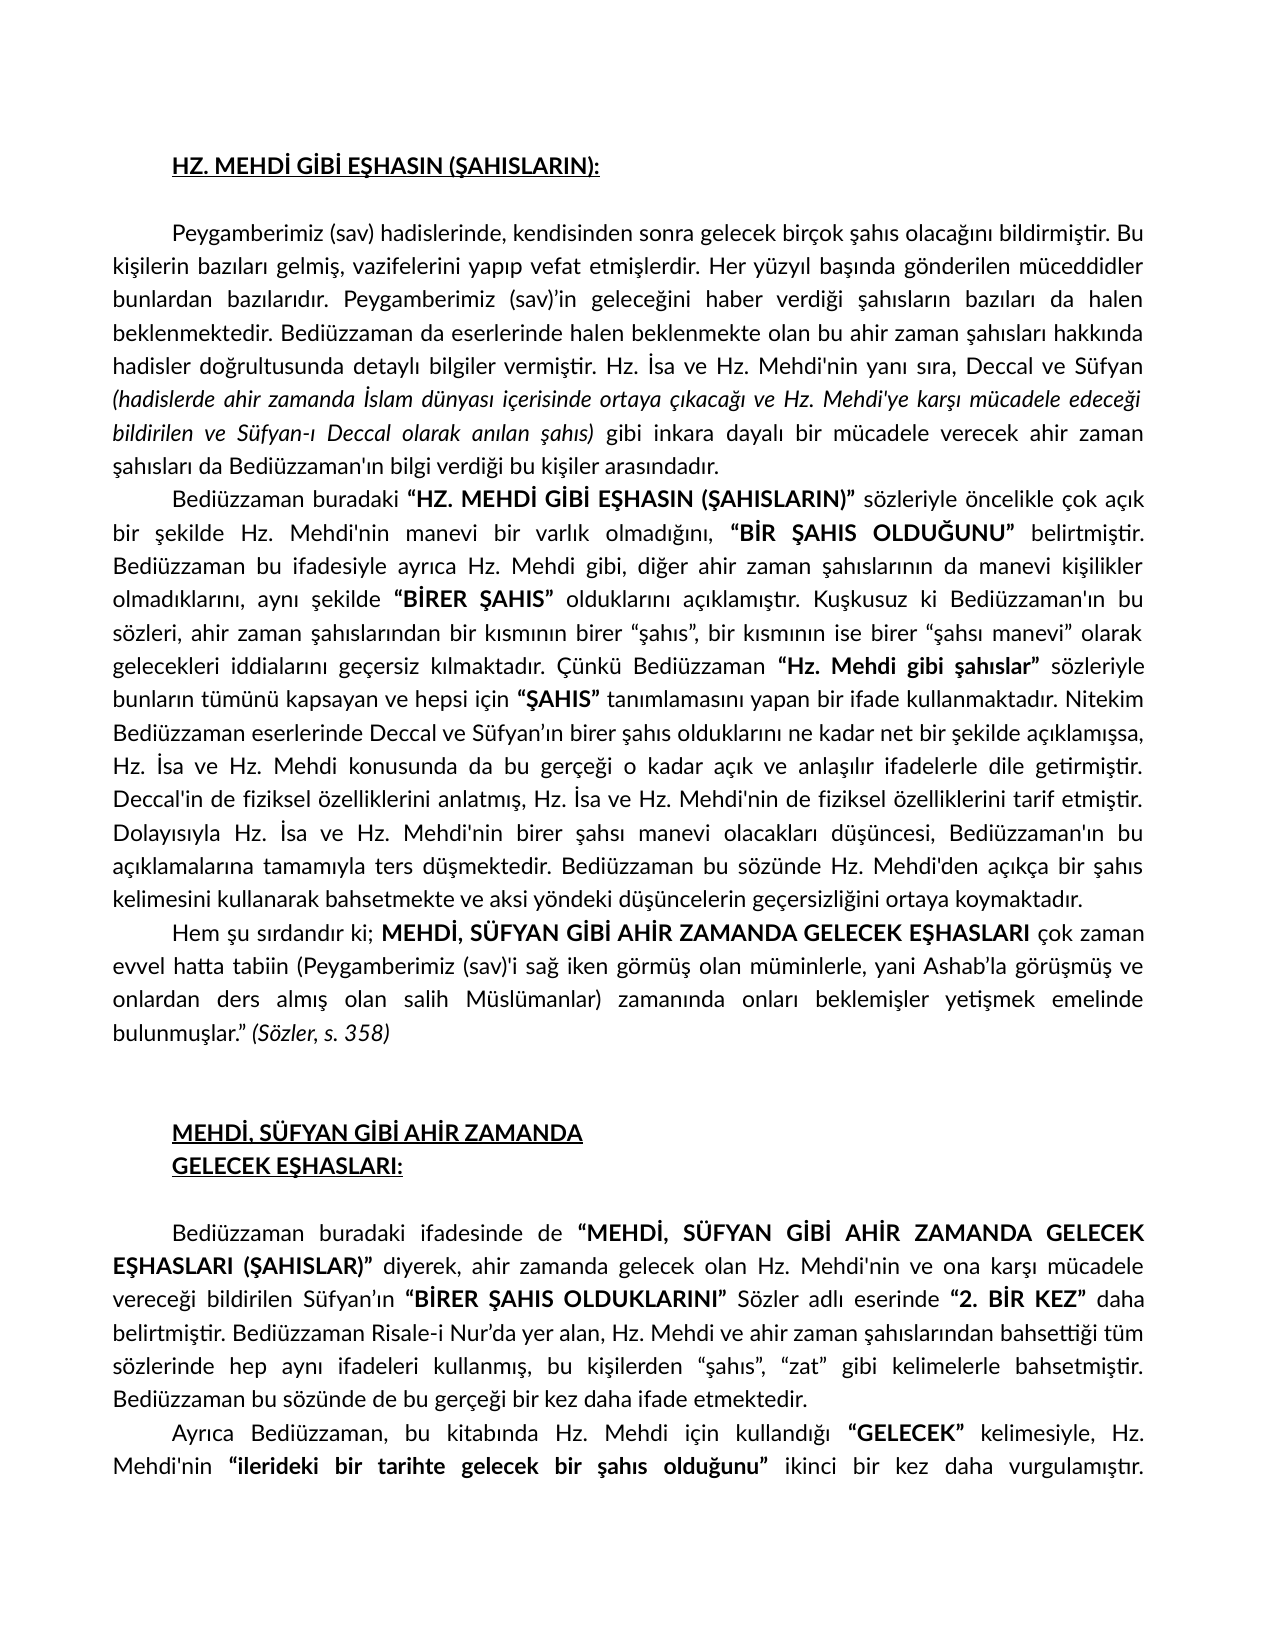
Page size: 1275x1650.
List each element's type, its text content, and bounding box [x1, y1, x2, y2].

text GELECEK EŞHASLARI: [112, 1148, 1145, 1181]
text Hem şu sırdandır ki; MEHDİ, SÜFYAN GİBİ AHİR ZAMANDA GELECEK EŞHASLARI çok zaman evvel hatta tabiin (Peygamberimiz (sav)'i sağ iken görmüş olan müminlerle, yani Ashab’la görüşmüş ve onlardan ders almış olan salih Müslümanlar) zamanında onları beklemişler yetişmek emelinde bulunmuşlar.” (Sözler, s. 358) [112, 914, 1145, 1048]
text Ayrıca Bediüzzaman, bu kitabında Hz. Mehdi için kullandığı “GELECEK” kelimesiyle, Hz. Mehdi'nin “ilerideki bir tarihte gelecek bir şahıs olduğunu” ikinci bir kez daha vurgulamıştır. [112, 1414, 1145, 1481]
text Peygamberimiz (sav) hadislerinde, kendisinden sonra gelecek birçok şahıs olacağını bildirmiştir. Bu kişilerin bazıları gelmiş, vazifelerini yapıp vefat etmişlerdir. Her yüzyıl başında gönderilen müceddidler bunlardan bazılarıdır. Peygamberimiz (sav)’in geleceğini haber verdiği şahısların bazıları da halen beklenmektedir. Bediüzzaman da eserlerinde halen beklenmekte olan bu ahir zaman şahısları hakkında hadisler doğrultusunda detaylı bilgiler vermiştir. Hz. İsa ve Hz. Mehdi'nin yanı sıra, Deccal ve Süfyan (hadislerde ahir zamanda İslam dünyası içerisinde ortaya çıkacağı ve Hz. Mehdi'ye karşı mücadele edeceği bildirilen ve Süfyan-ı Deccal olarak anılan şahıs) gibi inkara dayalı bir mücadele verecek ahir zaman şahısları da Bediüzzaman'ın bilgi verdiği bu kişiler arasındadır. [112, 214, 1145, 481]
text Bediüzzaman buradaki “HZ. MEHDİ GİBİ EŞHASIN (ŞAHISLARIN)” sözleriyle öncelikle çok açık bir şekilde Hz. Mehdi'nin manevi bir varlık olmadığını, “BİR ŞAHIS OLDUĞUNU” belirtmiştir. Bediüzzaman bu ifadesiyle ayrıca Hz. Mehdi gibi, diğer ahir zaman şahıslarının da manevi kişilikler olmadıklarını, aynı şekilde “bİrer ŞAHIS” olduklarını açıklamıştır. Kuşkusuz ki Bediüzzaman'ın bu sözleri, ahir zaman şahıslarından bir kısmının birer “şahıs”, bir kısmının ise birer “şahsı manevi” olarak gelecekleri iddialarını geçersiz kılmaktadır. Çünkü Bediüzzaman “Hz. Mehdi gibi şahıslar” sözleriyle bunların tümünü kapsayan ve hepsi için “ŞAHIS” tanımlamasını yapan bir ifade kullanmaktadır. Nitekim Bediüzzaman eserlerinde Deccal ve Süfyan’ın birer şahıs olduklarını ne kadar net bir şekilde açıklamışsa, Hz. İsa ve Hz. Mehdi konusunda da bu gerçeği o kadar açık ve anlaşılır ifadelerle dile getirmiştir. Deccal'in de fiziksel özelliklerini anlatmış, Hz. İsa ve Hz. Mehdi'nin de fiziksel özelliklerini tarif etmiştir. Dolayısıyla Hz. İsa ve Hz. Mehdi'nin birer şahsı manevi olacakları düşüncesi, Bediüzzaman'ın bu açıklamalarına tamamıyla ters düşmektedir. Bediüzzaman bu sözünde Hz. Mehdi'den açıkça bir şahıs kelimesini kullanarak bahsetmekte ve aksi yöndeki düşüncelerin geçersizliğini ortaya koymaktadır. [112, 481, 1145, 914]
text MEHDİ, SÜFYAN GİBİ AHİR ZAMANDA [112, 1114, 1145, 1148]
text HZ. MEHDİ GİBİ EŞHASIN (ŞAHISLARIN): [112, 148, 1145, 181]
text Bediüzzaman buradaki ifadesinde de “MEHDİ, SÜFYAN GİBİ AHİR ZAMANDA GELECEK EŞHASLARI (ŞAHISLAR)” diyerek, ahir zamanda gelecek olan Hz. Mehdi'nin ve ona karşı mücadele vereceği bildirilen Süfyan’ın “BİRER ŞAHIS OLDUKLARINI” Sözler adlı eserinde “2. bİr kez” daha belirtmiştir. Bediüzzaman Risale-i Nur’da yer alan, Hz. Mehdi ve ahir zaman şahıslarından bahsettiği tüm sözlerinde hep aynı ifadeleri kullanmış, bu kişilerden “şahıs”, “zat” gibi kelimelerle bahsetmiştir. Bediüzzaman bu sözünde de bu gerçeği bir kez daha ifade etmektedir. [112, 1214, 1145, 1414]
